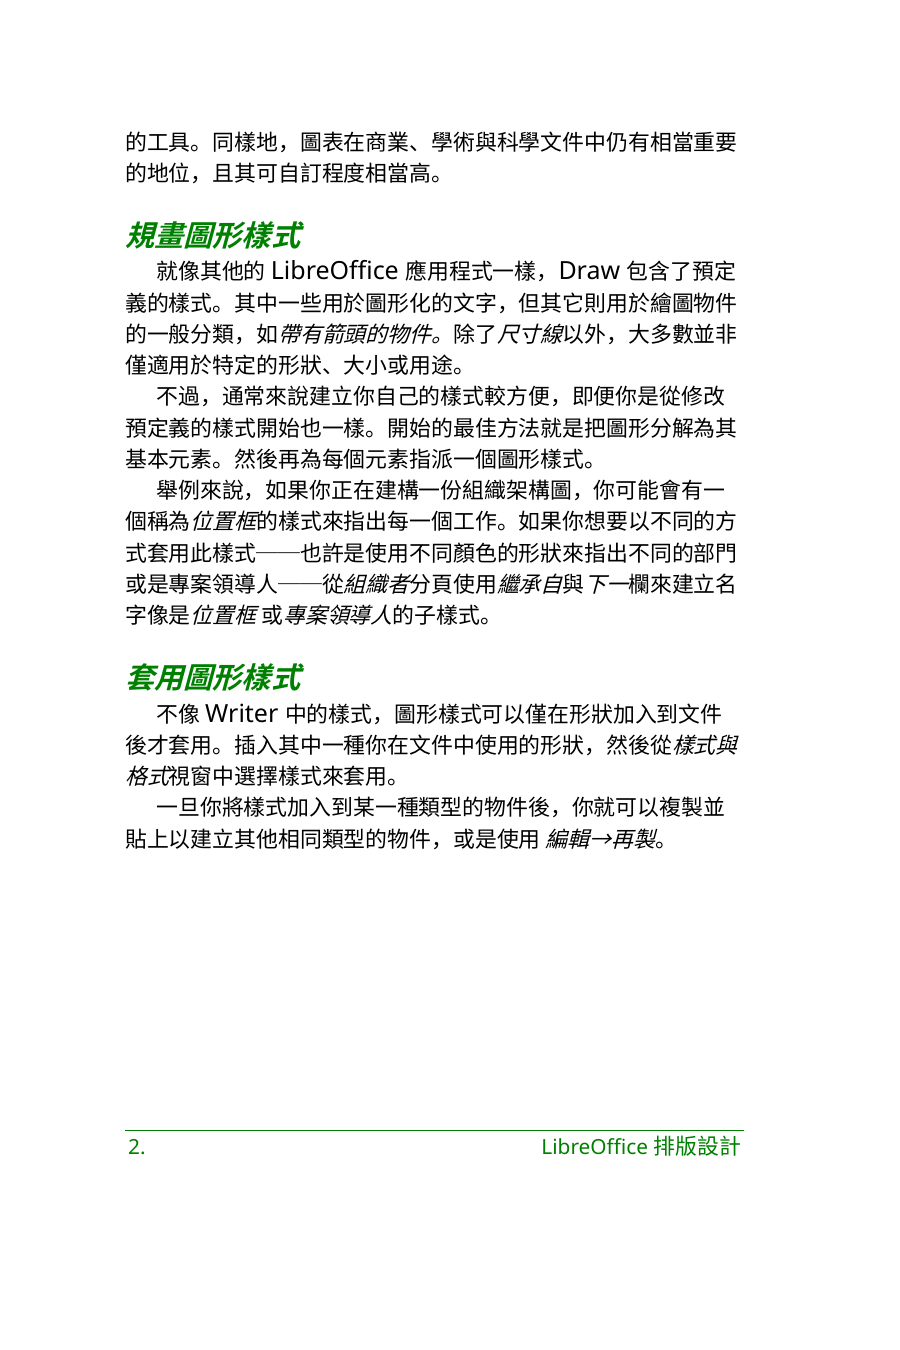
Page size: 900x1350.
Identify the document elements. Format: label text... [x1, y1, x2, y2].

text 舉例來說，如果你正在建構一份組織架構圖，你可能會有一個稱為位置框的樣式來指出每一個工作。如果你想要以不同的方式套用此樣式──也許是使用不同顏色的形狀來指出不同的部門或是專案領導人──從組織者分頁使用繼承自與下一欄來建立名字像是位置框 或專案領導人的子樣式。 [125, 473, 744, 630]
subtitle 套用圖形樣式 [125, 655, 744, 697]
text 一旦你將樣式加入到某一種類型的物件後，你就可以複製並貼上以建立其他相同類型的物件，或是使用 編輯→再製。 [125, 791, 744, 853]
text 不像 Writer 中的樣式，圖形樣式可以僅在形狀加入到文件後才套用。插入其中一種你在文件中使用的形狀，然後從樣式與格式視窗中選擇樣式來套用。 [125, 697, 744, 791]
subtitle 規畫圖形樣式 [125, 212, 744, 255]
text 就像其他的 LibreOffice 應用程式一樣，Draw 包含了預定義的樣式。其中一些用於圖形化的文字，但其它則用於繪圖物件的一般分類，如帶有箭頭的物件。除了尺寸線以外，大多數並非僅適用於特定的形狀、大小或用途。 [125, 255, 744, 380]
text 的工具。同樣地，圖表在商業、學術與科學文件中仍有相當重要的地位，且其可自訂程度相當高。 [125, 125, 744, 187]
text 不過，通常來說建立你自己的樣式較方便，即便你是從修改預定義的樣式開始也一樣。開始的最佳方法就是把圖形分解為其基本元素。然後再為每個元素指派一個圖形樣式。 [125, 380, 744, 473]
